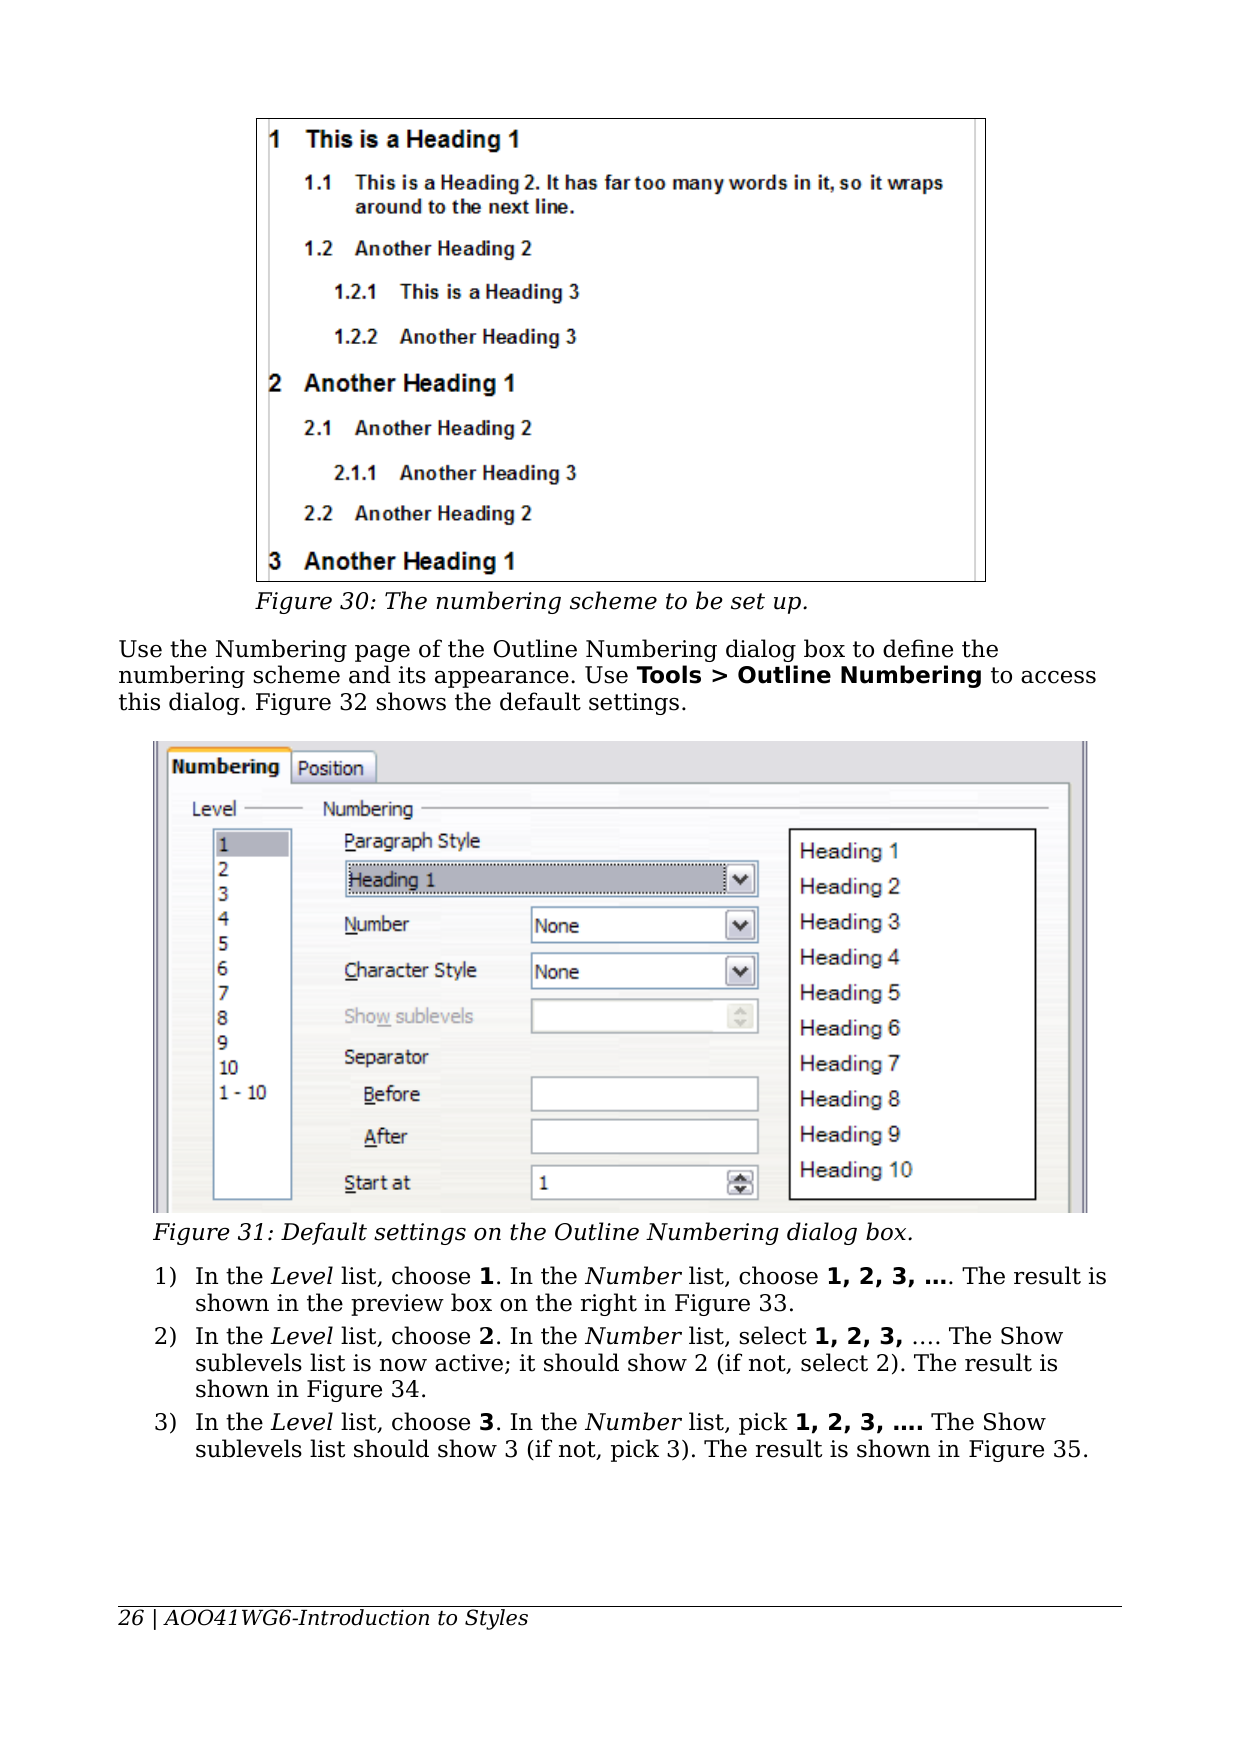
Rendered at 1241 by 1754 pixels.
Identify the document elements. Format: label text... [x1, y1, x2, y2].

list In the Level list, choose 1. In the Number list, choose 1, 2, 3, …. The result is shown in the preview box on the right in Figure 33. [177, 1263, 1122, 1316]
list In the Level list, choose 3. In the Number list, pick 1, 2, 3, …. The Show sublevels list should show 3 (if not, pick 3). The result is shown in Figure 35. [177, 1409, 1122, 1463]
list In the Level list, choose 2. In the Number list, select 1, 2, 3, …. The Show sublevels list is now active; it should show 2 (if not, select 2). The result is shown in Figure 34. [177, 1323, 1122, 1403]
picture [257, 119, 985, 581]
picture [153, 741, 1088, 1213]
text Use the Numbering page of the Outline Numbering dialog box to define the numbering scheme and its appearance. Use Tools > Outline Numbering to access this dialog. Figure 32 shows the default settings. [118, 636, 1122, 716]
text Figure 30: The numbering scheme to be set up. [256, 588, 985, 615]
text Figure 31: Default settings on the Outline Numbering dialog box. [153, 1219, 1087, 1245]
